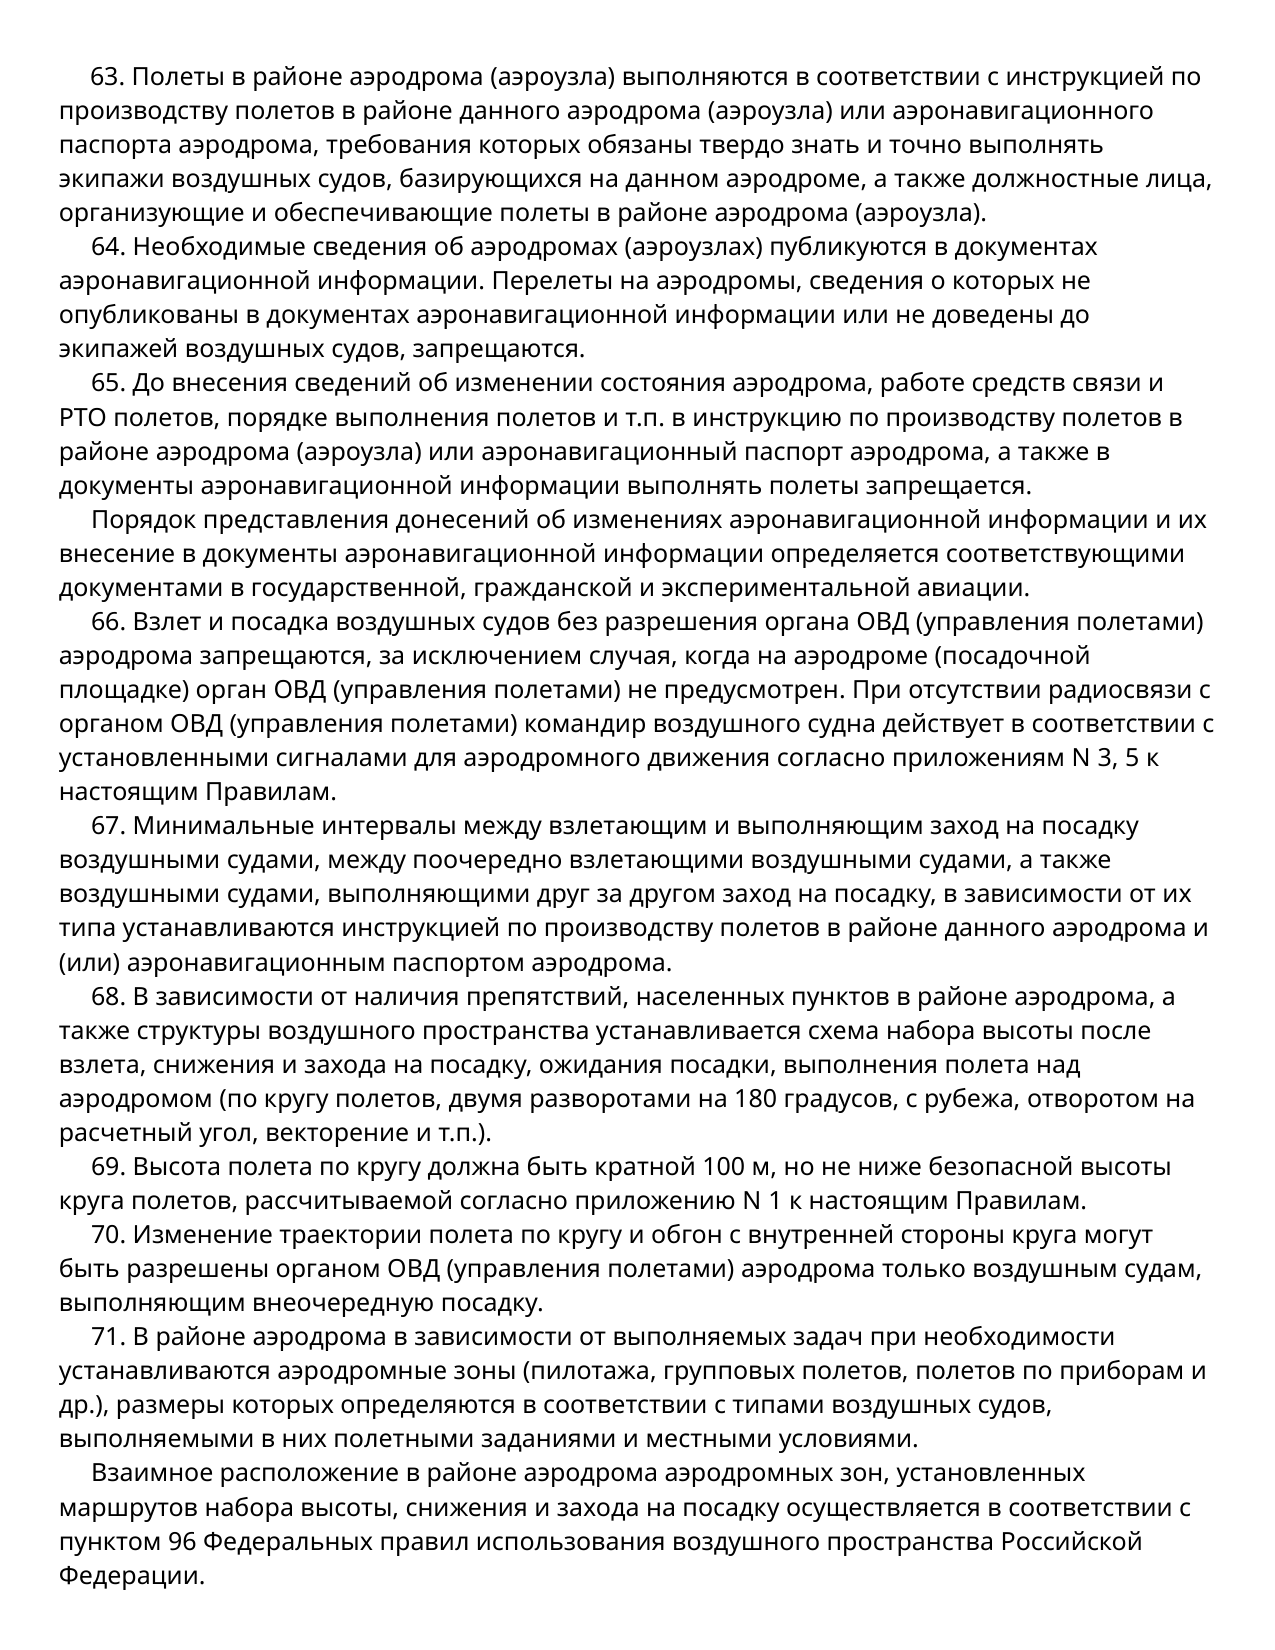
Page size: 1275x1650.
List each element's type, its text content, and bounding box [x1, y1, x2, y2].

text 63. Полеты в районе аэродрома (аэроузла) выполняются в соответствии с инструкцией по производству полетов в районе данного аэродрома (аэроузла) или аэронавигационного паспорта аэродрома, требования которых обязаны твердо знать и точно выполнять экипажи воздушных судов, базирующихся на данном аэродроме, а также должностные лица, организующие и обеспечивающие полеты в районе аэродрома (аэроузла). 64. Необходимые сведения об аэродромах (аэроузлах) публикуются в документах аэронавигационной информации. Перелеты на аэродромы, сведения о которых не опубликованы в документах аэронавигационной информации или не доведены до экипажей воздушных судов, запрещаются. 65. До внесения сведений об изменении состояния аэродрома, работе средств связи и РТО полетов, порядке выполнения полетов и т.п. в инструкцию по производству полетов в районе аэродрома (аэроузла) или аэронавигационный паспорт аэродрома, а также в документы аэронавигационной информации выполнять полеты запрещается. Порядок представления донесений об изменениях аэронавигационной информации и их внесение в документы аэронавигационной информации определяется соответствующими документами в государственной, гражданской и экспериментальной авиации. 66. Взлет и посадка воздушных судов без разрешения органа ОВД (управления полетами) аэродрома запрещаются, за исключением случая, когда на аэродроме (посадочной площадке) орган ОВД (управления полетами) не предусмотрен. При отсутствии радиосвязи с органом ОВД (управления полетами) командир воздушного судна действует в соответствии с установленными сигналами для аэродромного движения согласно приложениям N 3, 5 к настоящим Правилам. 67. Минимальные интервалы между взлетающим и выполняющим заход на посадку воздушными судами, между поочередно взлетающими воздушными судами, а также воздушными судами, выполняющими друг за другом заход на посадку, в зависимости от их типа устанавливаются инструкцией по производству полетов в районе данного аэродрома и (или) аэронавигационным паспортом аэродрома. 68. В зависимости от наличия препятствий, населенных пунктов в районе аэродрома, а также структуры воздушного пространства устанавливается схема набора высоты после взлета, снижения и захода на посадку, ожидания посадки, выполнения полета над аэродромом (по кругу полетов, двумя разворотами на 180 градусов, с рубежа, отворотом на расчетный угол, векторение и т.п.). 69. Высота полета по кругу должна быть кратной 100 м, но не ниже безопасной высоты круга полетов, рассчитываемой согласно приложению N 1 к настоящим Правилам. 70. Изменение траектории полета по кругу и обгон с внутренней стороны круга могут быть разрешены органом ОВД (управления полетами) аэродрома только воздушным судам, выполняющим внеочередную посадку. 71. В районе аэродрома в зависимости от выполняемых задач при необходимости устанавливаются аэродромные зоны (пилотажа, групповых полетов, полетов по приборам и др.), размеры которых определяются в соответствии с типами воздушных судов, выполняемыми в них полетными заданиями и местными условиями. Взаимное расположение в районе аэродрома аэродромных зон, установленных маршрутов набора высоты, снижения и захода на посадку осуществляется в соответствии с пунктом 96 Федеральных правил использования воздушного пространства Российской Федерации. [58, 58, 1216, 1591]
